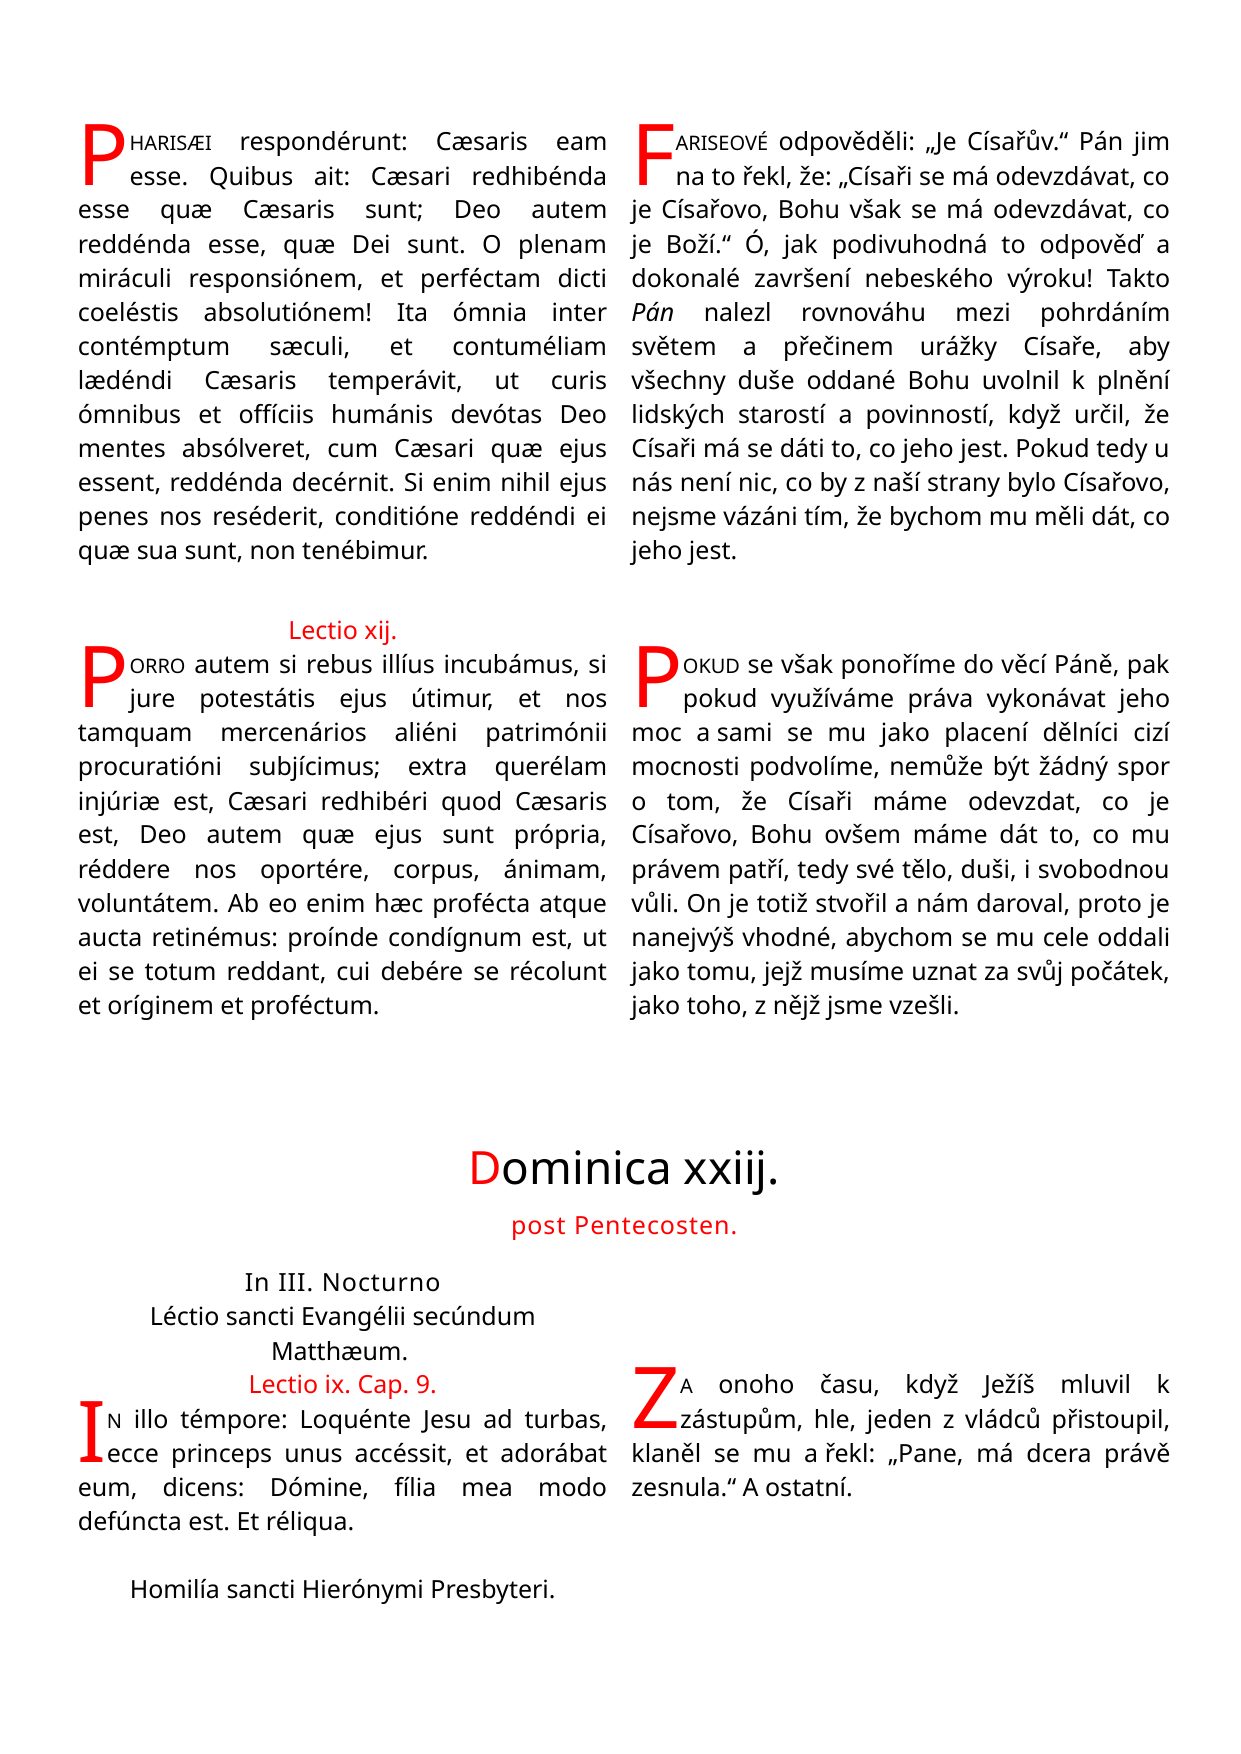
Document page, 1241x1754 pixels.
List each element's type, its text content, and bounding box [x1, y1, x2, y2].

table_cell Dominica xxiij. post Pentecosten. [66, 1130, 1182, 1259]
table_cell Pokud se však ponoříme do věcí Páně, pak pokud využíváme práva vykonávat jeho moc a sami se mu jako placení dělníci cizí mocnosti podvolíme, nemůže být žádný spor o tom, že Císaři máme odevzdat, co je Císařovo, Bohu ovšem máme dát to, co mu právem patří, tedy své tělo, duši, i svobodnou vůli. On je totiž stvořil a nám daroval, proto je nanejvýš vhodné, abychom se mu cele oddali jako tomu, jejž musíme uznat za svůj počátek, jako toho, z nějž jsme vzešli. [619, 607, 1182, 1130]
table_cell Pharisæi respondérunt: Cæsaris eam esse. Quibus ait: Cæsari redhibénda esse quæ Cæsaris sunt; Deo autem reddénda esse, quæ Dei sunt. O plenam miráculi responsiónem, et perféctam dicti coeléstis absolutiónem! Ita ómnia inter contémptum sæculi, et contuméliam lædéndi Cæsaris temperávit, ut curis ómnibus et offíciis humánis devótas Deo mentes absólveret, cum Cæsari quæ ejus essent, reddénda decérnit. Si enim nihil ejus penes nos reséderit, conditióne reddéndi ei quæ sua sunt, non tenébimur. [66, 118, 619, 607]
table_cell In III. Nocturno Léctio sancti Evangélii secúndum Matthæum. Lectio ix. Cap. 9. In illo témpore: Loquénte Jesu ad turbas, ecce princeps unus accéssit, et adorábat eum, dicens: Dómine, fília mea modo defúncta est. Et réliqua. Homilía sancti Hierónymi Presbyteri. Lib. 1. Comment. in Cap. 9. Matthaei. Octávum signum est, in quo princeps suscitári póstulat fíliam suam, nolens de mystério veræ circumcisiónis exclúdi: sed subíntrat múlier sánguine fluens, et octávo sanátur loco: ut príncipis fília de hoc exclúsa número, véniat ad nonum, juxta illud quod in Psalmis dicitur: Æthiópia prævéniet manus ejus Deo: et, Cum intráverit plenitúdo Géntium, tunc omnis Israël salvus fiet. [66, 1259, 619, 1612]
table_cell Za onoho času, když Ježíš mluvil k zástupům, hle, jeden z vládců přistoupil, klaněl se mu a řekl: „Pane, má dcera právě zesnula.“ A ostatní. Osmé znamení je to, v němž jeden z vládců Pána žádá, aby vzkřísil jeho dceru, neboť nechtěl být vyloučen z tajemství pravé obřízky; avšak nepozorovaně přišla žena, která trpěla krvetokem, a byla uzdravena na osmém místě; aby vládcova dcera byla z osmého místa posunuta na deváté, podle toho, jak se praví v Žalmech: „Etiopie natáhne svou ruku k Bohu“ a „Až vstoupí všechny pohanské Národy, tehdy bude uzdraven celý Israel.“ [619, 1259, 1182, 1612]
table_cell Fariseové odpověděli: „Je Císařův.“ Pán jim na to řekl, že: „Císaři se má odevzdávat, co je Císařovo, Bohu však se má odevzdávat, co je Boží.“ Ó, jak podivuhodná to odpověď a dokonalé završení nebeského výroku! Takto Pán nalezl rovnováhu mezi pohrdáním světem a přečinem urážky Císaře, aby všechny duše oddané Bohu uvolnil k plnění lidských starostí a povinností, když určil, že Císaři má se dáti to, co jeho jest. Pokud tedy u nás není nic, co by z naší strany bylo Císařovo, nejsme vázáni tím, že bychom mu měli dát, co jeho jest. [619, 118, 1182, 607]
table_cell Lectio xij. Porro autem si rebus illíus incubámus, si jure potestátis ejus útimur, et nos tamquam mercenários aliéni patrimónii procuratióni subjícimus; extra querélam injúriæ est, Cæsari redhibéri quod Cæsaris est, Deo autem quæ ejus sunt própria, réddere nos oportére, corpus, ánimam, voluntátem. Ab eo enim hæc profécta atque aucta retinémus: proínde condígnum est, ut ei se totum reddant, cui debére se récolunt et oríginem et proféctum. [66, 607, 619, 1130]
